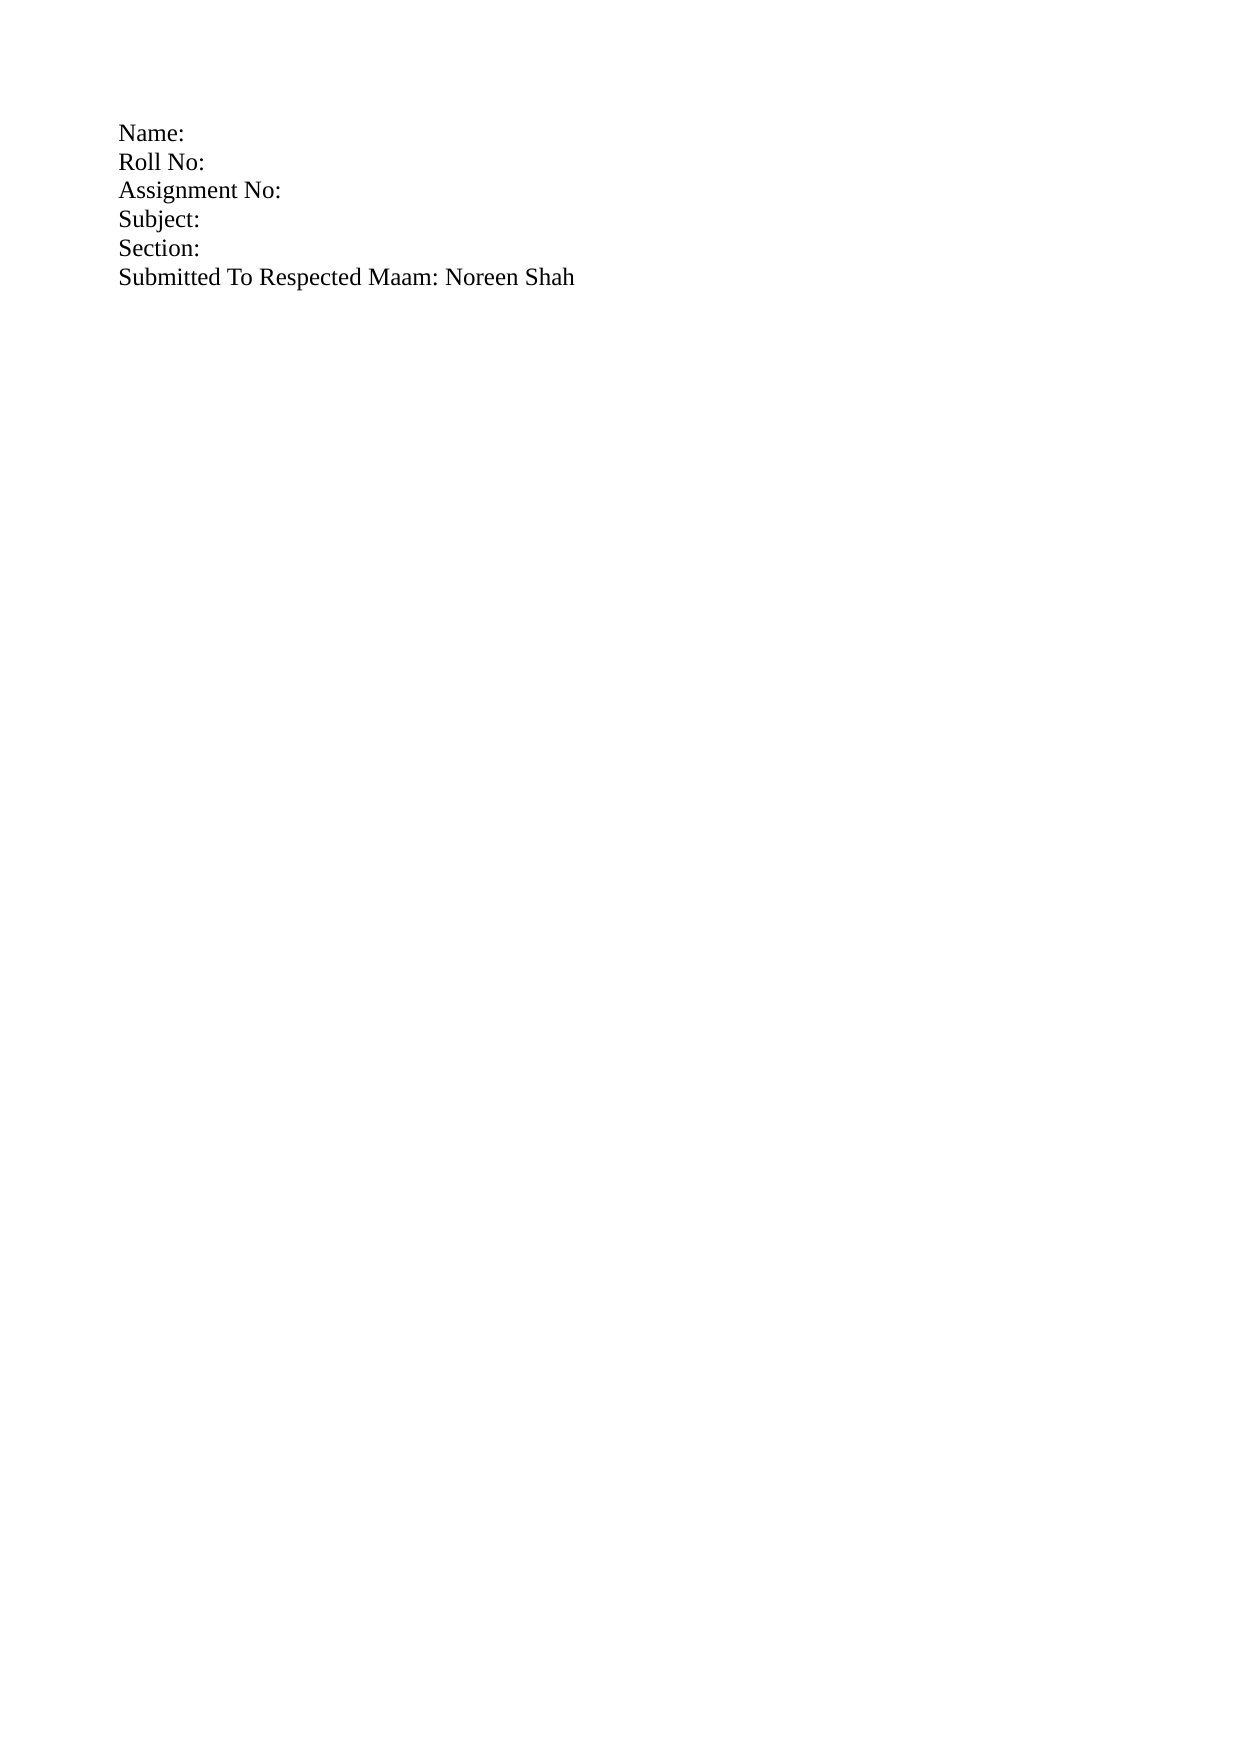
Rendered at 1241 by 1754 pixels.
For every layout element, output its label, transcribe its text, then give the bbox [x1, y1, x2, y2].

text Section: [118, 233, 1122, 262]
text Submitted To Respected Maam: Noreen Shah [118, 262, 1122, 291]
text Roll No: [118, 147, 1122, 176]
text Subject: [118, 204, 1122, 233]
text Name: [118, 118, 1122, 147]
text Assignment No: [118, 176, 1122, 204]
